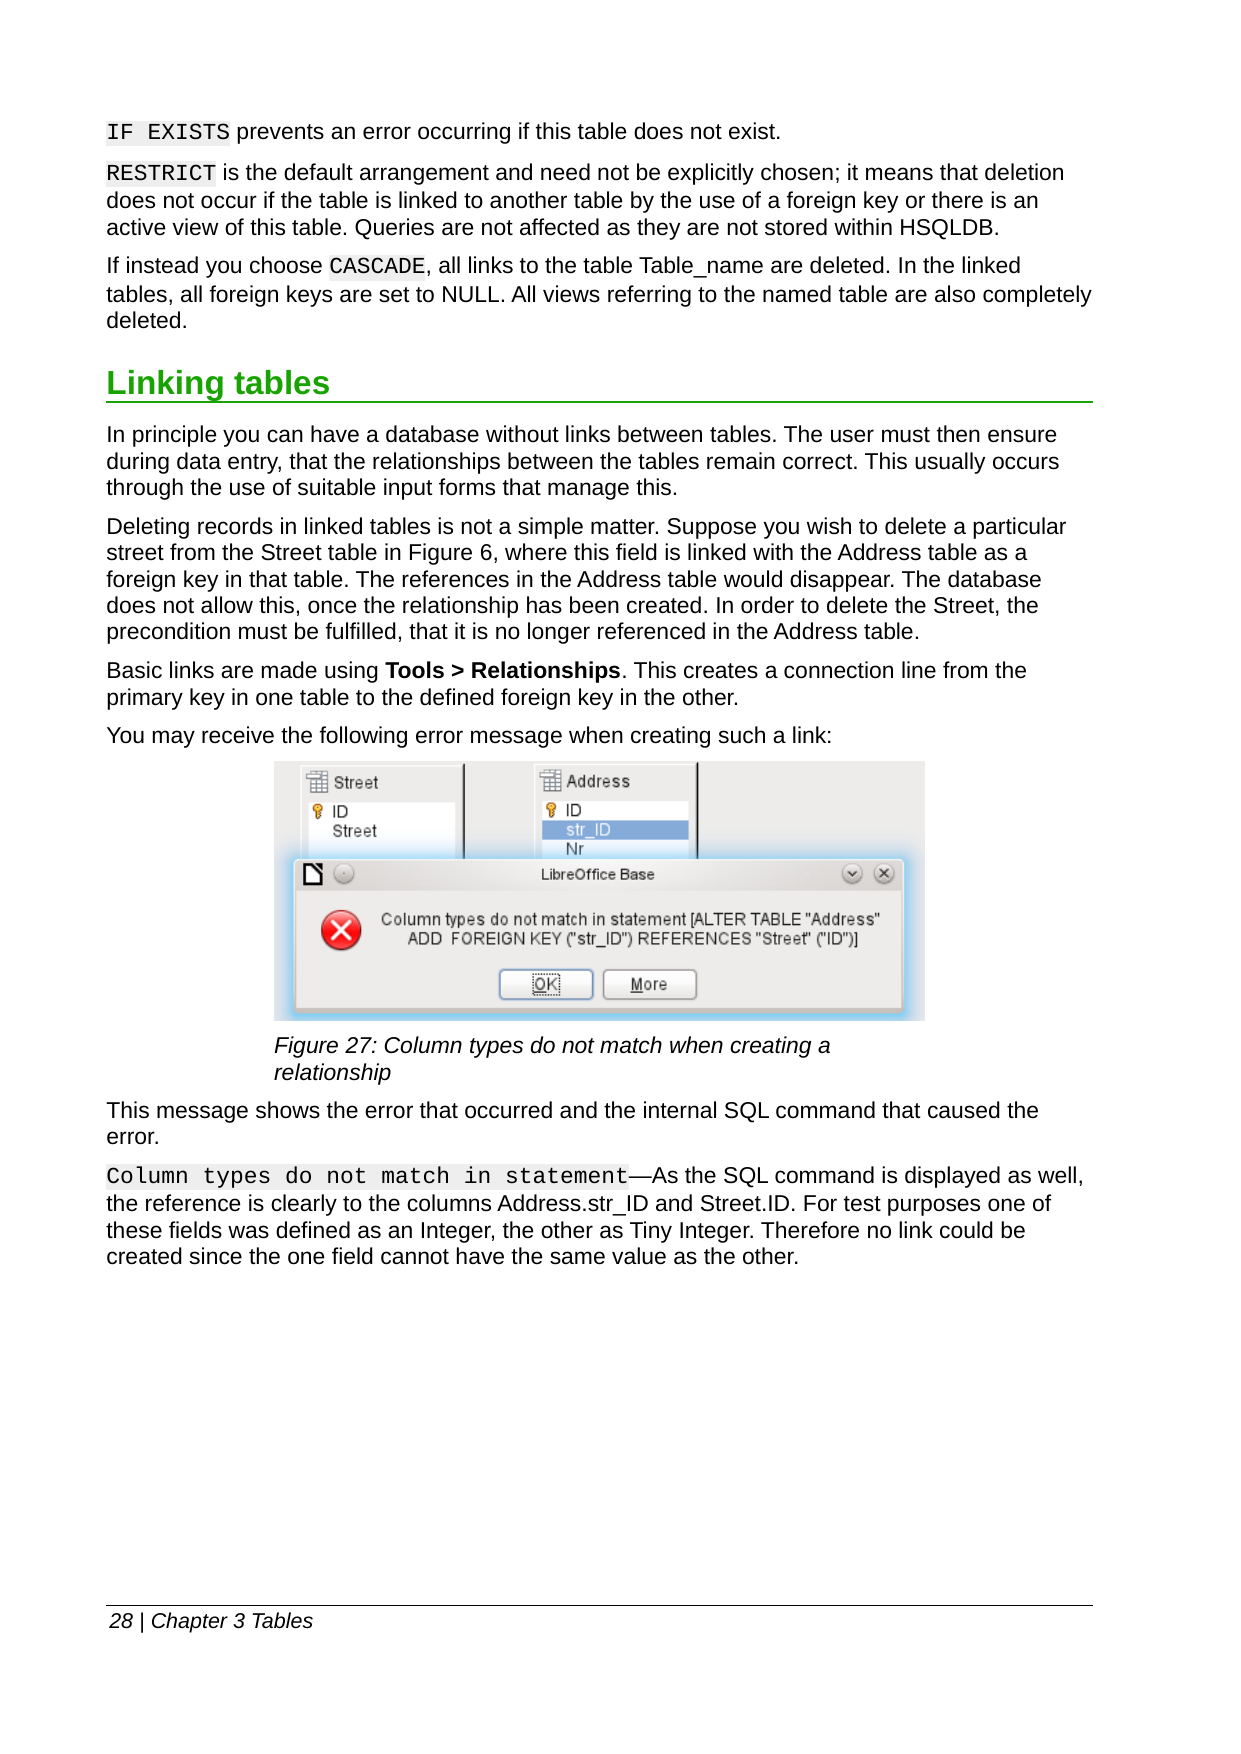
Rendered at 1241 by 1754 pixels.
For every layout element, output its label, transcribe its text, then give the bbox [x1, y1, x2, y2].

text If instead you choose CASCADE, all links to the table Table_name are deleted. In the linked tables, all foreign keys are set to NULL. All views referring to the named table are also completely deleted. [106, 252, 1093, 333]
picture [273, 761, 925, 1021]
subtitle Linking tables [106, 363, 1093, 401]
text This message shows the error that occurred and the internal SQL command that caused the error. [106, 1097, 1093, 1149]
text Figure 27: Column types do not match when creating a relationship [274, 1032, 925, 1085]
text Column types do not match in statement—As the SQL command is displayed as well, the reference is clearly to the columns Address.str_ID and Street.ID. For test purposes one of these fields was defined as an Integer, the other as Tiny Integer. Therefore no link could be created since the one field cannot have the same value as the other. [106, 1162, 1093, 1269]
text In principle you can have a database without links between tables. The user must then ensure during data entry, that the relationships between the tables remain correct. This usually occurs through the use of suitable input forms that manage this. [106, 421, 1093, 500]
text IF EXISTS prevents an error occurring if this table does not exist. [106, 118, 1093, 146]
text RESTRICT is the default arrangement and need not be explicitly chosen; it means that deletion does not occur if the table is linked to another table by the use of a foreign key or there is an active view of this table. Queries are not affected as they are not stored within HSQLDB. [106, 159, 1093, 240]
text Basic links are made using Tools > Relationships. This creates a connection line from the primary key in one table to the defined foreign key in the other. [106, 657, 1093, 710]
text You may receive the following error message when creating such a link: [106, 722, 1093, 749]
text Deleting records in linked tables is not a simple matter. Suppose you wish to delete a particular street from the Street table in Figure 6, where this field is linked with the Address table as a foreign key in that table. The references in the Address table would disappear. The database does not allow this, once the relationship has been created. In order to delete the Street, the precondition must be fulfilled, that it is no longer referenced in the Address table. [106, 513, 1093, 644]
